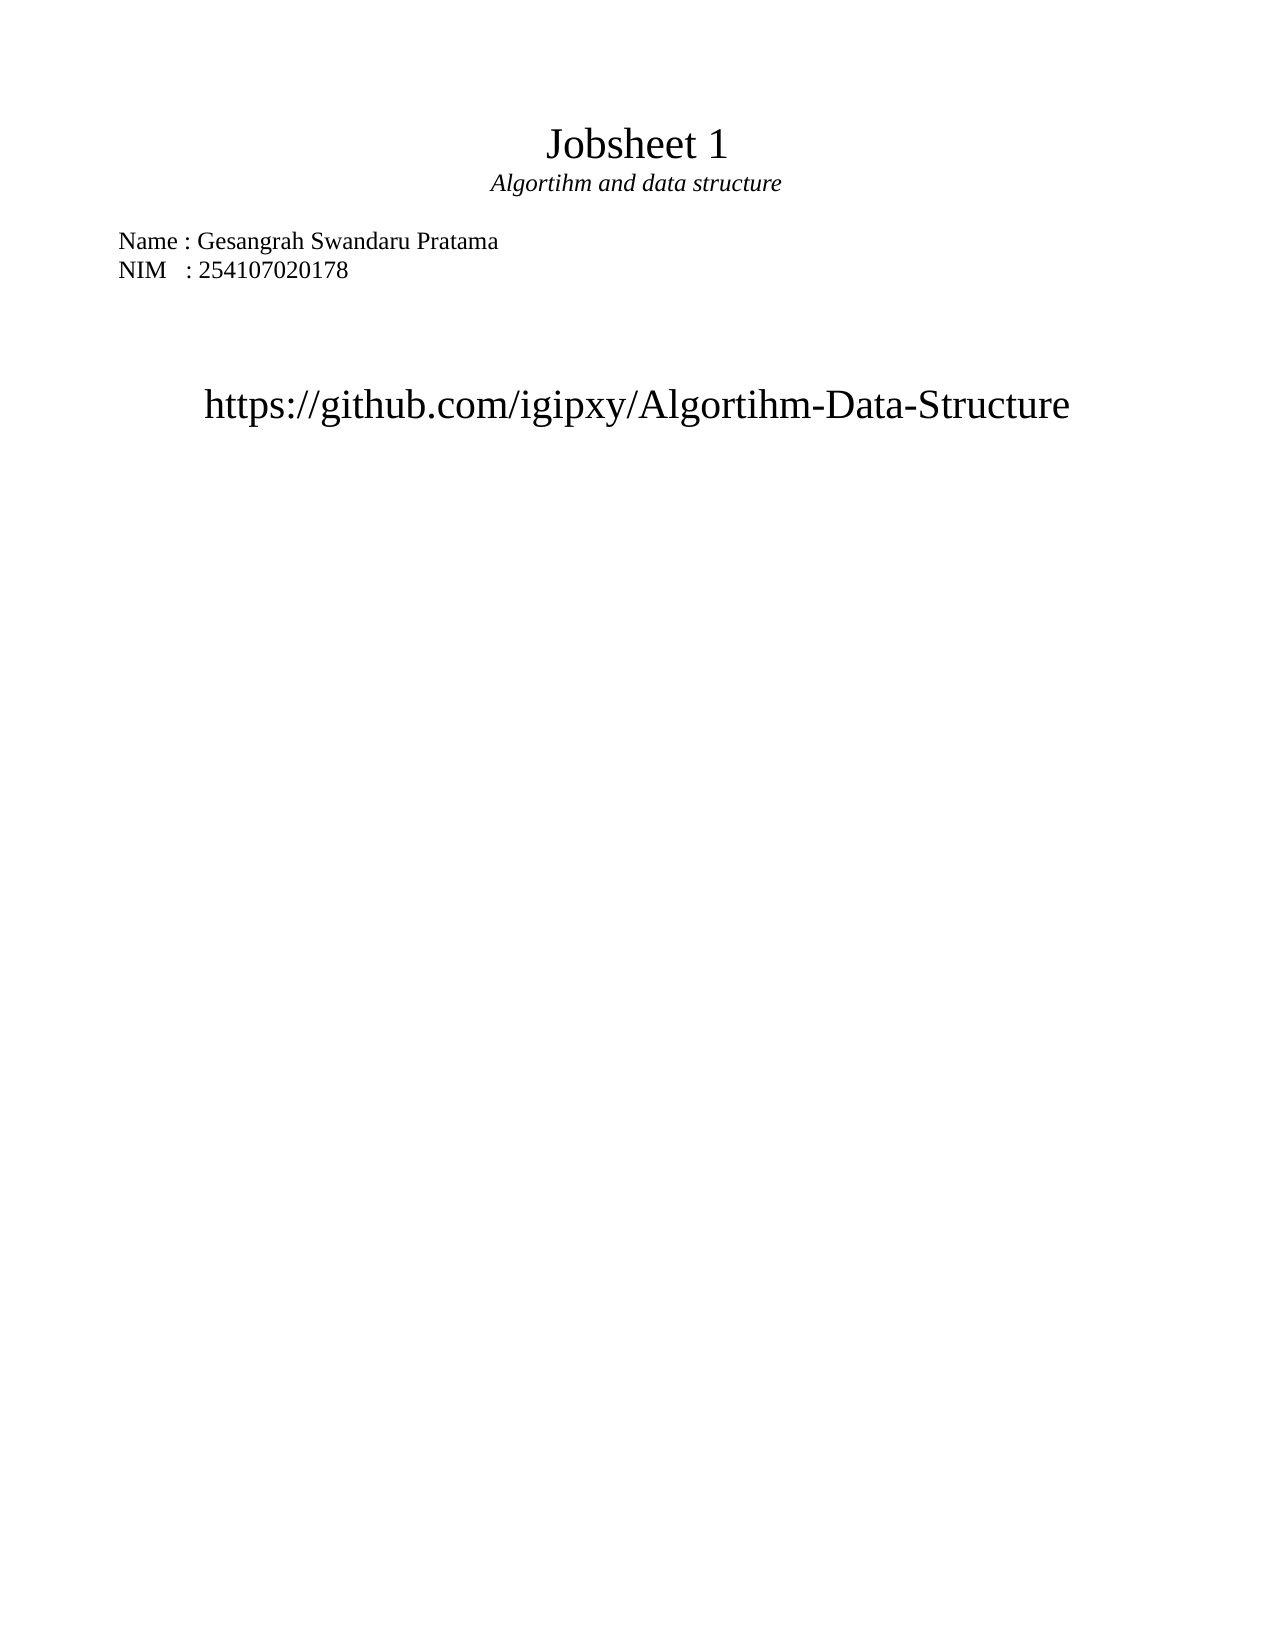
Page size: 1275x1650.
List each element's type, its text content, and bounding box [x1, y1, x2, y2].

text Algortihm and data structure [118, 168, 1157, 197]
text https://github.com/igipxy/Algortihm-Data-Structure [118, 379, 1157, 427]
text Name : Gesangrah Swandaru Pratama [118, 226, 1157, 255]
text Jobsheet 1 [118, 118, 1157, 168]
text NIM : 254107020178 [118, 255, 1157, 283]
